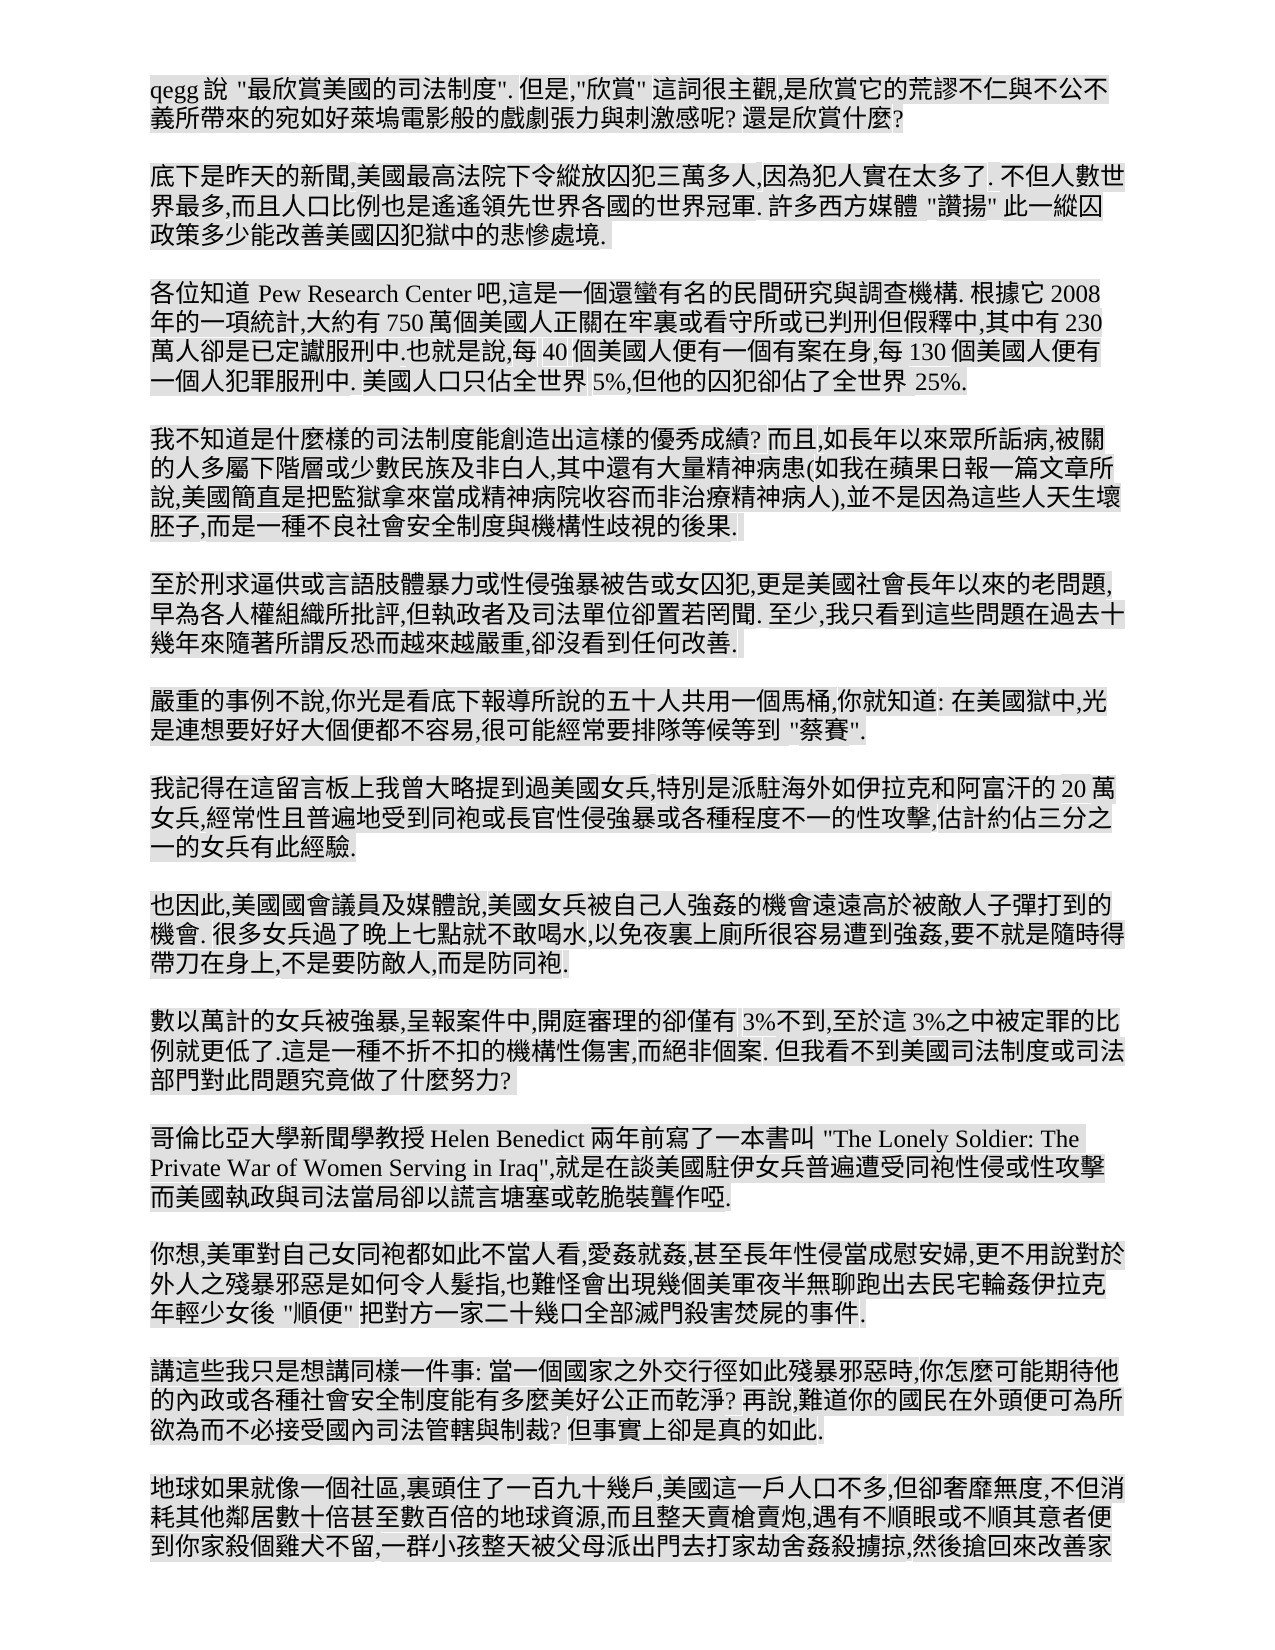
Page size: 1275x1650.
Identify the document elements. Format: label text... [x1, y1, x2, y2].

text 對不起,無意冒犯,純說理. qegg說 "最欣賞美國的司法制度". 但是,"欣賞" 這詞很主觀,是欣賞它的荒謬不仁與不公不義所帶來的宛如好萊塢電影般的戲劇張力與刺激感呢? 還是欣賞什麼? 底下是昨天的新聞,美國最高法院下令縱放囚犯三萬多人,因為犯人實在太多了. 不但人數世界最多,而且人口比例也是遙遙領先世界各國的世界冠軍. 許多西方媒體 "讚揚" 此一縱囚政策多少能改善美國囚犯獄中的悲慘處境. 各位知道 Pew Research Center吧,這是一個還蠻有名的民間研究與調查機構. 根據它2008年的一項統計,大約有750萬個美國人正關在牢裏或看守所或已判刑但假釋中,其中有230萬人卻是已定讞服刑中.也就是說,每40個美國人便有一個有案在身,每130個美國人便有一個人犯罪服刑中. 美國人口只佔全世界5%,但他的囚犯卻佔了全世界 25%. 我不知道是什麼樣的司法制度能創造出這樣的優秀成績? 而且,如長年以來眾所詬病,被關的人多屬下階層或少數民族及非白人,其中還有大量精神病患(如我在蘋果日報一篇文章所說,美國簡直是把監獄拿來當成精神病院收容而非治療精神病人),並不是因為這些人天生壞胚子,而是一種不良社會安全制度與機構性歧視的後果. 至於刑求逼供或言語肢體暴力或性侵強暴被告或女囚犯,更是美國社會長年以來的老問題,早為各人權組織所批評,但執政者及司法單位卻置若罔聞. 至少,我只看到這些問題在過去十幾年來隨著所謂反恐而越來越嚴重,卻沒看到任何改善. 嚴重的事例不說,你光是看底下報導所說的五十人共用一個馬桶,你就知道: 在美國獄中,光是連想要好好大個便都不容易,很可能經常要排隊等候等到 "蔡賽". 我記得在這留言板上我曾大略提到過美國女兵,特別是派駐海外如伊拉克和阿富汗的20萬女兵,經常性且普遍地受到同袍或長官性侵強暴或各種程度不一的性攻擊,估計約佔三分之一的女兵有此經驗. 也因此,美國國會議員及媒體說,美國女兵被自己人強姦的機會遠遠高於被敵人子彈打到的機會. 很多女兵過了晚上七點就不敢喝水,以免夜裏上廁所很容易遭到強姦,要不就是隨時得帶刀在身上,不是要防敵人,而是防同袍. 數以萬計的女兵被強暴,呈報案件中,開庭審理的卻僅有3%不到,至於這3%之中被定罪的比例就更低了.這是一種不折不扣的機構性傷害,而絕非個案. 但我看不到美國司法制度或司法部門對此問題究竟做了什麼努力? 哥倫比亞大學新聞學教授Helen Benedict兩年前寫了一本書叫 "The Lonely Soldier: The Private War of Women Serving in Iraq",就是在談美國駐伊女兵普遍遭受同袍性侵或性攻擊而美國執政與司法當局卻以謊言塘塞或乾脆裝聾作啞. 你想,美軍對自己女同袍都如此不當人看,愛姦就姦,甚至長年性侵當成慰安婦,更不用說對於外人之殘暴邪惡是如何令人髮指,也難怪會出現幾個美軍夜半無聊跑出去民宅輪姦伊拉克年輕少女後 "順便" 把對方一家二十幾口全部滅門殺害焚屍的事件. 講這些我只是想講同樣一件事: 當一個國家之外交行徑如此殘暴邪惡時,你怎麼可能期待他的內政或各種社會安全制度能有多麼美好公正而乾淨? 再說,難道你的國民在外頭便可為所欲為而不必接受國內司法管轄與制裁? 但事實上卻是真的如此. 地球如果就像一個社區,裏頭住了一百九十幾戶,美國這一戶人口不多,但卻奢靡無度,不但消耗其他鄰居數十倍甚至數百倍的地球資源,而且整天賣槍賣炮,遇有不順眼或不順其意者便到你家殺個雞犬不留,一群小孩整天被父母派出門去打家劫舍姦殺擄掠,然後搶回來改善家計佈置自己的家園,搶越多姦越多的,回到家中爸媽就越是論功行賞(這是一些受訪美軍女兵的證詞). 我不知道這時候怎麼會有人會以為這些壞蛋只是在外面壞而已,回到家便是一個美侖美奐的大好人? 更難想像怎麼會有人欣賞這樣的 "家教"? 寫這些普通常識很無奈,因為它明明是顯而易見的普通常識,但因為主流媒體實在太強了,因此許多時候我們只好在夜裏或在清晨,利用工作極度疲憊之餘的一點力氣和憤怒,把可悲的普通常識給一再訴說. 陳真 ============ 美國法院裁定釋放3.3萬囚犯引爭議 2011年05月25日 13:23:18 來源： 環球時報 美國最高法院大法官23日以5︰4的投票結果通過一項裁決，要求加利福尼亞州必須在兩年內減少3.3萬名在押囚犯。據稱，此舉是為了改善“淒慘的囚犯生存條件”，同時減輕政府財政壓力。《洛杉磯時報》將此稱為“美國歷史上最大規模釋放令”。 但據美聯社分析，5︰4的投票結果暴露出最高法院對裁決的嚴重分歧，反對者擔心釋放大量犯人會引發社會動蕩，甚至以“歷史上最瘋狂法庭命令”形容這項裁定。 近年來，美國各州一直為日益高企的監獄開支頭疼，路易斯安那州與俄亥俄州還考慮將監獄出售，佛羅裏達州也打算把監獄轉移到私營公司手中。面對各州政府急于擺脫監獄這個“沉重包袱”，美國司法專家怒氣衝衝地評論道：“這給守法的美國民眾發出什麼樣的信息？買一支槍？養一條狗？還是裝一個警報器？” 據美聯社24日報道，美國最高法院23日通過裁決，要求加利福尼亞州必須在未來兩年內減少至少3.3萬名在押囚犯。裁決指出，加州目前囚犯數量已經達到14.3萬人，但根據加州監獄的規模、預算、獄警等情況，囚犯數量不應超過11萬人。 裁決在法院內部存在嚴重分歧。大法官安東尼‧肯尼迪表示，加州犯人正處于“淒慘境地”，試圖自殺的犯人被關在電話亭大小的籠子裏，“文明社會不應該有這樣的事發生”。反對者則把這項裁決稱為“我國歷史上最瘋狂的法庭命令”。大法官思科勒擔心，相當數量的重刑犯被釋放必然威脅社會安全。 在美國輿論中，這項裁決引發一場關于犯人生存條件、政府財政壓力與社會安全的大討論。美國《堪薩斯城星報》24日歡呼：“感謝最高法院，加州終于要減少囚犯數量了！”美國《聖何塞水星報》發表社論稱，多年來，加州監獄一直受人詬病，但加州政府卻試圖回避責任。 前監獄保健負責人西倫說，加州監獄條件如同“第三世界國家”，“在昆廷州監獄，超過50名囚犯共用一個馬桶，健身房改造的監獄關押著數百名囚犯，囚犯的雙層床密密麻麻疊了6層之高，幾乎連手臂都伸展不開。” 《紐約時報》24日以《加州的監獄危機》為題發表社論，“看看加州監獄的照片，毫無疑問，這樣的監獄顯然違反美國憲法中禁止酷刑的條款”。 [150, 75, 1125, 1562]
